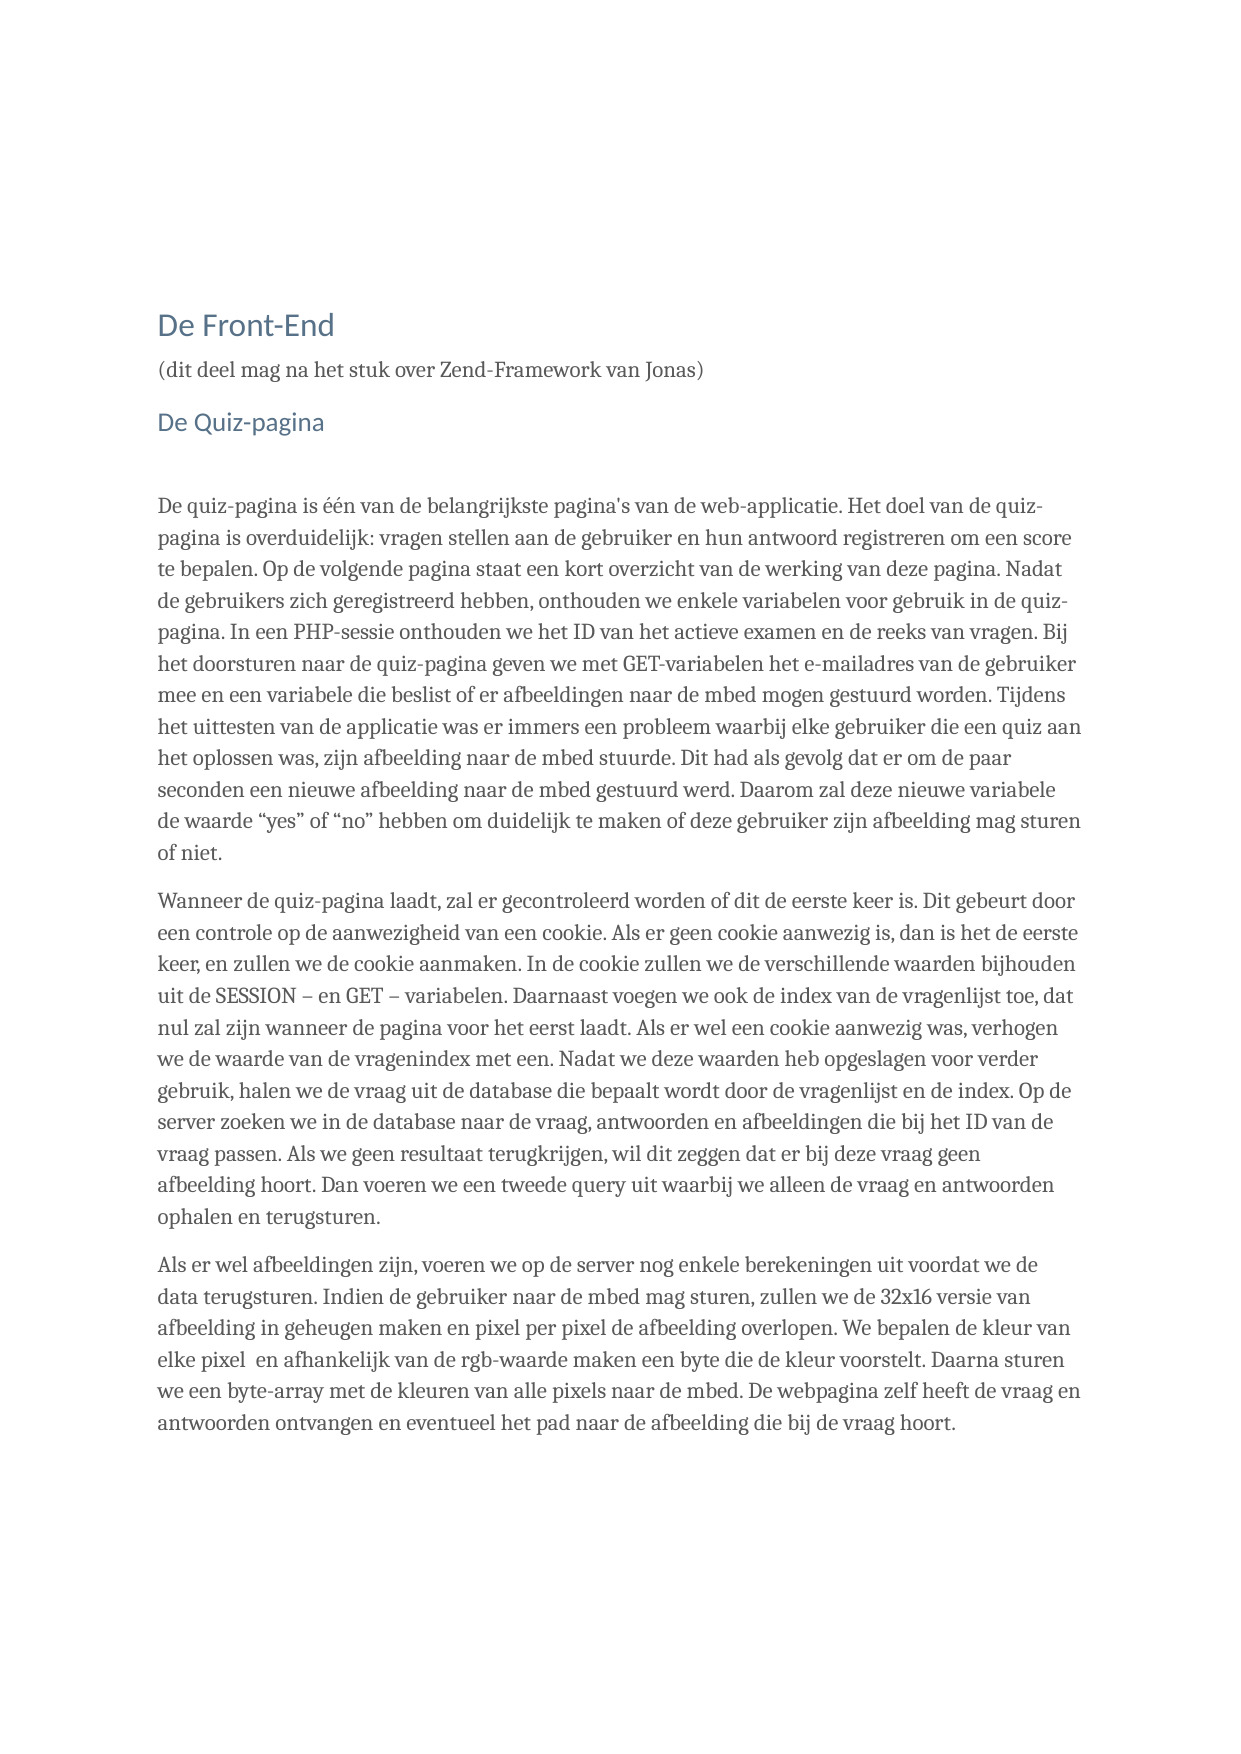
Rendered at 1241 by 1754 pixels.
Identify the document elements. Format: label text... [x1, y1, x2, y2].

subtitle De Front-End [157, 304, 1083, 345]
text Als er wel afbeeldingen zijn, voeren we op de server nog enkele berekeningen uit voordat we de data terugsturen. Indien de gebruiker naar de mbed mag sturen, zullen we de 32x16 versie van afbeelding in geheugen maken en pixel per pixel de afbeelding overlopen. We bepalen de kleur van elke pixel en afhankelijk van de rgb-waarde maken een byte die de kleur voorstelt. Daarna sturen we een byte-array met de kleuren van alle pixels naar de mbed. De webpagina zelf heeft de vraag en antwoorden ontvangen en eventueel het pad naar de afbeelding die bij de vraag hoort. [157, 1252, 1083, 1436]
text Wanneer de quiz-pagina laadt, zal er gecontroleerd worden of dit de eerste keer is. Dit gebeurt door een controle op de aanwezigheid van een cookie. Als er geen cookie aanwezig is, dan is het de eerste keer, en zullen we de cookie aanmaken. In de cookie zullen we de verschillende waarden bijhouden uit de SESSION – en GET – variabelen. Daarnaast voegen we ook de index van de vragenlijst toe, dat nul zal zijn wanneer de pagina voor het eerst laadt. Als er wel een cookie aanwezig was, verhogen we de waarde van de vragenindex met een. Nadat we deze waarden heb opgeslagen voor verder gebruik, halen we de vraag uit de database die bepaalt wordt door de vragenlijst en de index. Op de server zoeken we in de database naar de vraag, antwoorden en afbeeldingen die bij het ID van de vraag passen. Als we geen resultaat terugkrijgen, wil dit zeggen dat er bij deze vraag geen afbeelding hoort. Dan voeren we een tweede query uit waarbij we alleen de vraag en antwoorden ophalen en terugsturen. [157, 888, 1083, 1230]
text (dit deel mag na het stuk over Zend-Framework van Jonas) [157, 357, 1083, 383]
text De quiz-pagina is één van de belangrijkste pagina's van de web-applicatie. Het doel van de quiz-pagina is overduidelijk: vragen stellen aan de gebruiker en hun antwoord registreren om een score te bepalen. Op de volgende pagina staat een kort overzicht van de werking van deze pagina. Nadat de gebruikers zich geregistreerd hebben, onthouden we enkele variabelen voor gebruik in de quiz-pagina. In een PHP-sessie onthouden we het ID van het actieve examen en de reeks van vragen. Bij het doorsturen naar de quiz-pagina geven we met GET-variabelen het e-mailadres van de gebruiker mee en een variabele die beslist of er afbeeldingen naar de mbed mogen gestuurd worden. Tijdens het uittesten van de applicatie was er immers een probleem waarbij elke gebruiker die een quiz aan het oplossen was, zijn afbeelding naar de mbed stuurde. Dit had als gevolg dat er om de paar seconden een nieuwe afbeelding naar de mbed gestuurd werd. Daarom zal deze nieuwe variabele de waarde “yes” of “no” hebben om duidelijk te maken of deze gebruiker zijn afbeelding mag sturen of niet. [157, 493, 1083, 866]
subtitle De Quiz-pagina [157, 405, 1083, 438]
